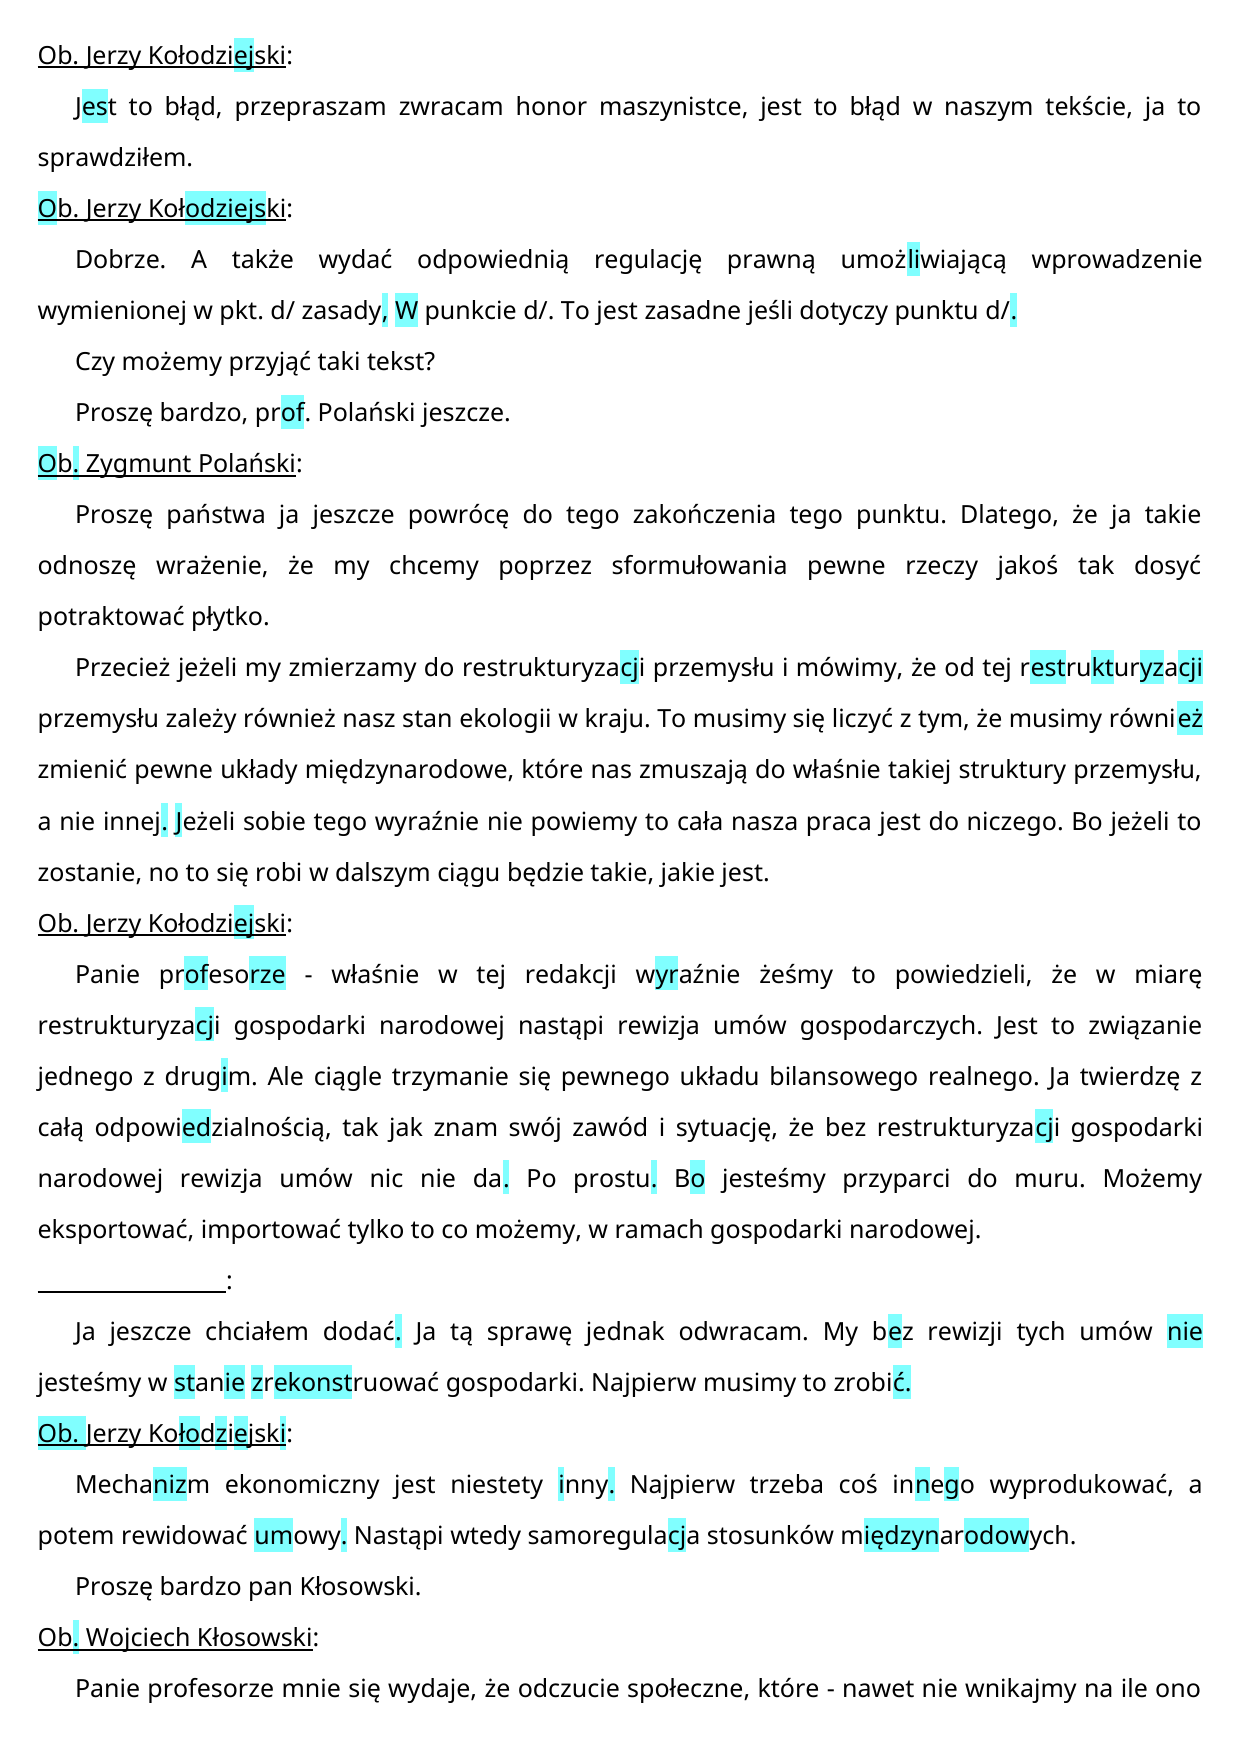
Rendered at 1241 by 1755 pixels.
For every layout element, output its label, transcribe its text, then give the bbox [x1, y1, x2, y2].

text Czy możemy przyjąć taki tekst? [37, 344, 1203, 378]
text Ob. Zygmunt Polański: [37, 446, 1203, 480]
text Mechanizm ekonomiczny jest niestety inny. Najpierw trzeba coś innego wyprodukować, a potem rewidować umowy. Nastąpi wtedy samoregulacja stosunków międzynarodowych. [37, 1467, 1203, 1552]
text Ob. Wojciech Kłosowski: [37, 1620, 1203, 1654]
text Ob. Jerzy Kołodziejski: [37, 905, 1203, 939]
text Proszę bardzo, prof. Polański jeszcze. [37, 395, 1203, 429]
text Proszę bardzo pan Kłosowski. [37, 1569, 1203, 1603]
text Ob. Jerzy Kołodziejski: [37, 191, 1203, 225]
text Dobrze. A także wydać odpowiednią regulację prawną umożliwiającą wprowadzenie wymienionej w pkt. d/ zasady, W punkcie d/. To jest zasadne jeśli dotyczy punktu d/. [37, 242, 1203, 327]
text Panie profesorze - właśnie w tej redakcji wyraźnie żeśmy to powiedzieli, że w miarę restrukturyzacji gospodarki narodowej nastąpi rewizja umów gospodarczych. Jest to związanie jednego z drugim. Ale ciągle trzymanie się pewnego układu bilansowego realnego. Ja twierdzę z całą odpowiedzialnością, tak jak znam swój zawód i sytuację, że bez restrukturyzacji gospodarki narodowej rewizja umów nic nie da. Po prostu. Bo jesteśmy przyparci do muru. Możemy eksportować, importować tylko to co możemy, w ramach gospodarki narodowej. [37, 956, 1203, 1246]
text Ob. Jerzy Kołodziejski: [37, 37, 1203, 72]
text : [37, 1262, 1203, 1297]
text Ja jeszcze chciałem dodać. Ja tą sprawę jednak odwracam. My bez rewizji tych umów nie jesteśmy w stanie zrekonstruować gospodarki. Najpierw musimy to zrobić. [37, 1313, 1203, 1399]
text Proszę państwa ja jeszcze powrócę do tego zakończenia tego punktu. Dlatego, że ja takie odnoszę wrażenie, że my chcemy poprzez sformułowania pewne rzeczy jakoś tak dosyć potraktować płytko. [37, 497, 1203, 633]
text Jest to błąd, przepraszam zwracam honor maszynistce, jest to błąd w naszym tekście, ja to sprawdziłem. [37, 88, 1203, 174]
text Ob. Jerzy Kołodziejski: [37, 1416, 1203, 1450]
text Panie profesorze mnie się wydaje, że odczucie społeczne, które - nawet nie wnikajmy na ile ono [37, 1671, 1203, 1705]
text Przecież jeżeli my zmierzamy do restrukturyzacji przemysłu i mówimy, że od tej restrukturyzacji przemysłu zależy również nasz stan ekologii w kraju. To musimy się liczyć z tym, że musimy również zmienić pewne układy międzynarodowe, które nas zmuszają do właśnie takiej struktury przemysłu, a nie innej. Jeżeli sobie tego wyraźnie nie powiemy to cała nasza praca jest do niczego. Bo jeżeli to zostanie, no to się robi w dalszym ciągu będzie takie, jakie jest. [37, 650, 1203, 888]
